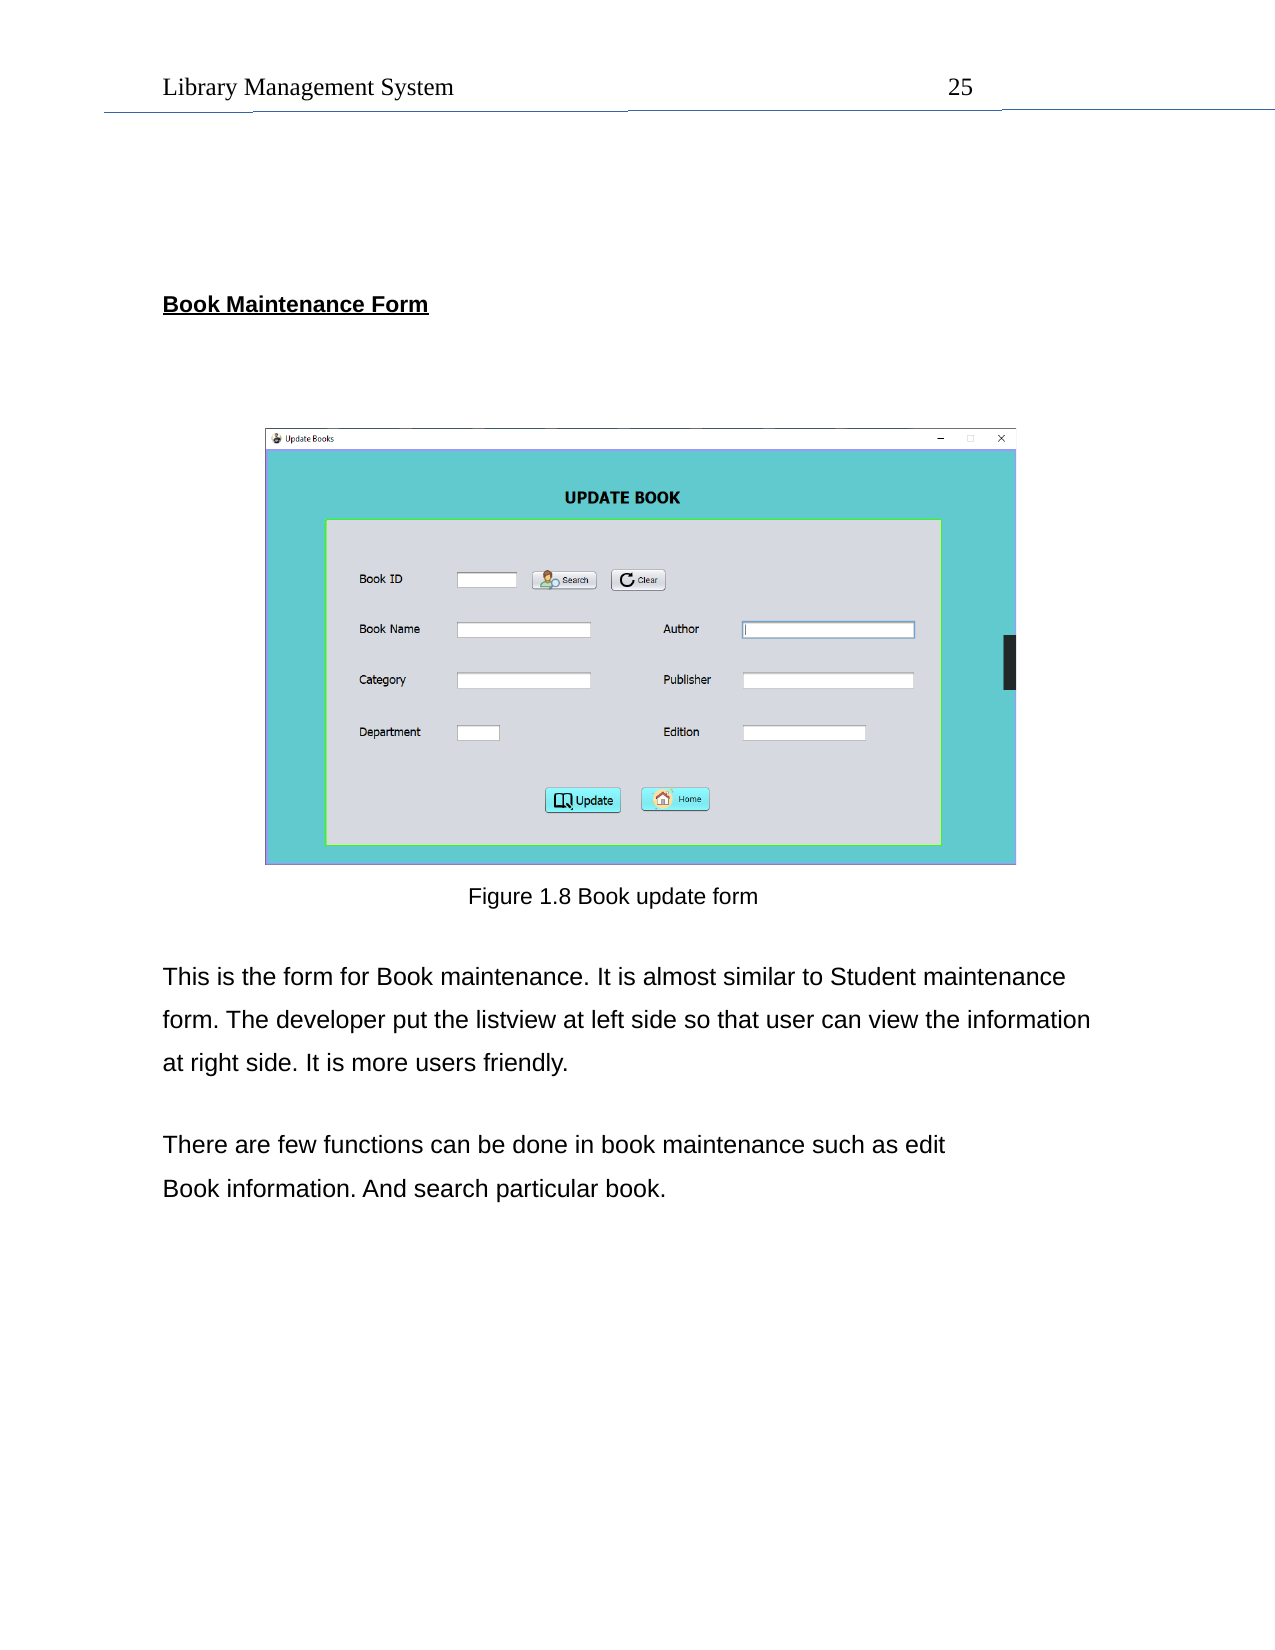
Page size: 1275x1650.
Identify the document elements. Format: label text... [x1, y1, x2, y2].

text This is the form for Book maintenance. It is almost similar to Student maintenance form. The developer put the listview at left side so that user can view the information at right side. It is more users friendly. [162, 962, 1119, 1077]
text Figure 1.8 Book update form [162, 883, 1119, 909]
text There are few functions can be done in book maintenance such as edit [162, 1131, 1119, 1159]
text Book Maintenance Form [162, 291, 1119, 317]
text Book information. And search particular book. [162, 1174, 1119, 1202]
picture [265, 428, 1017, 865]
